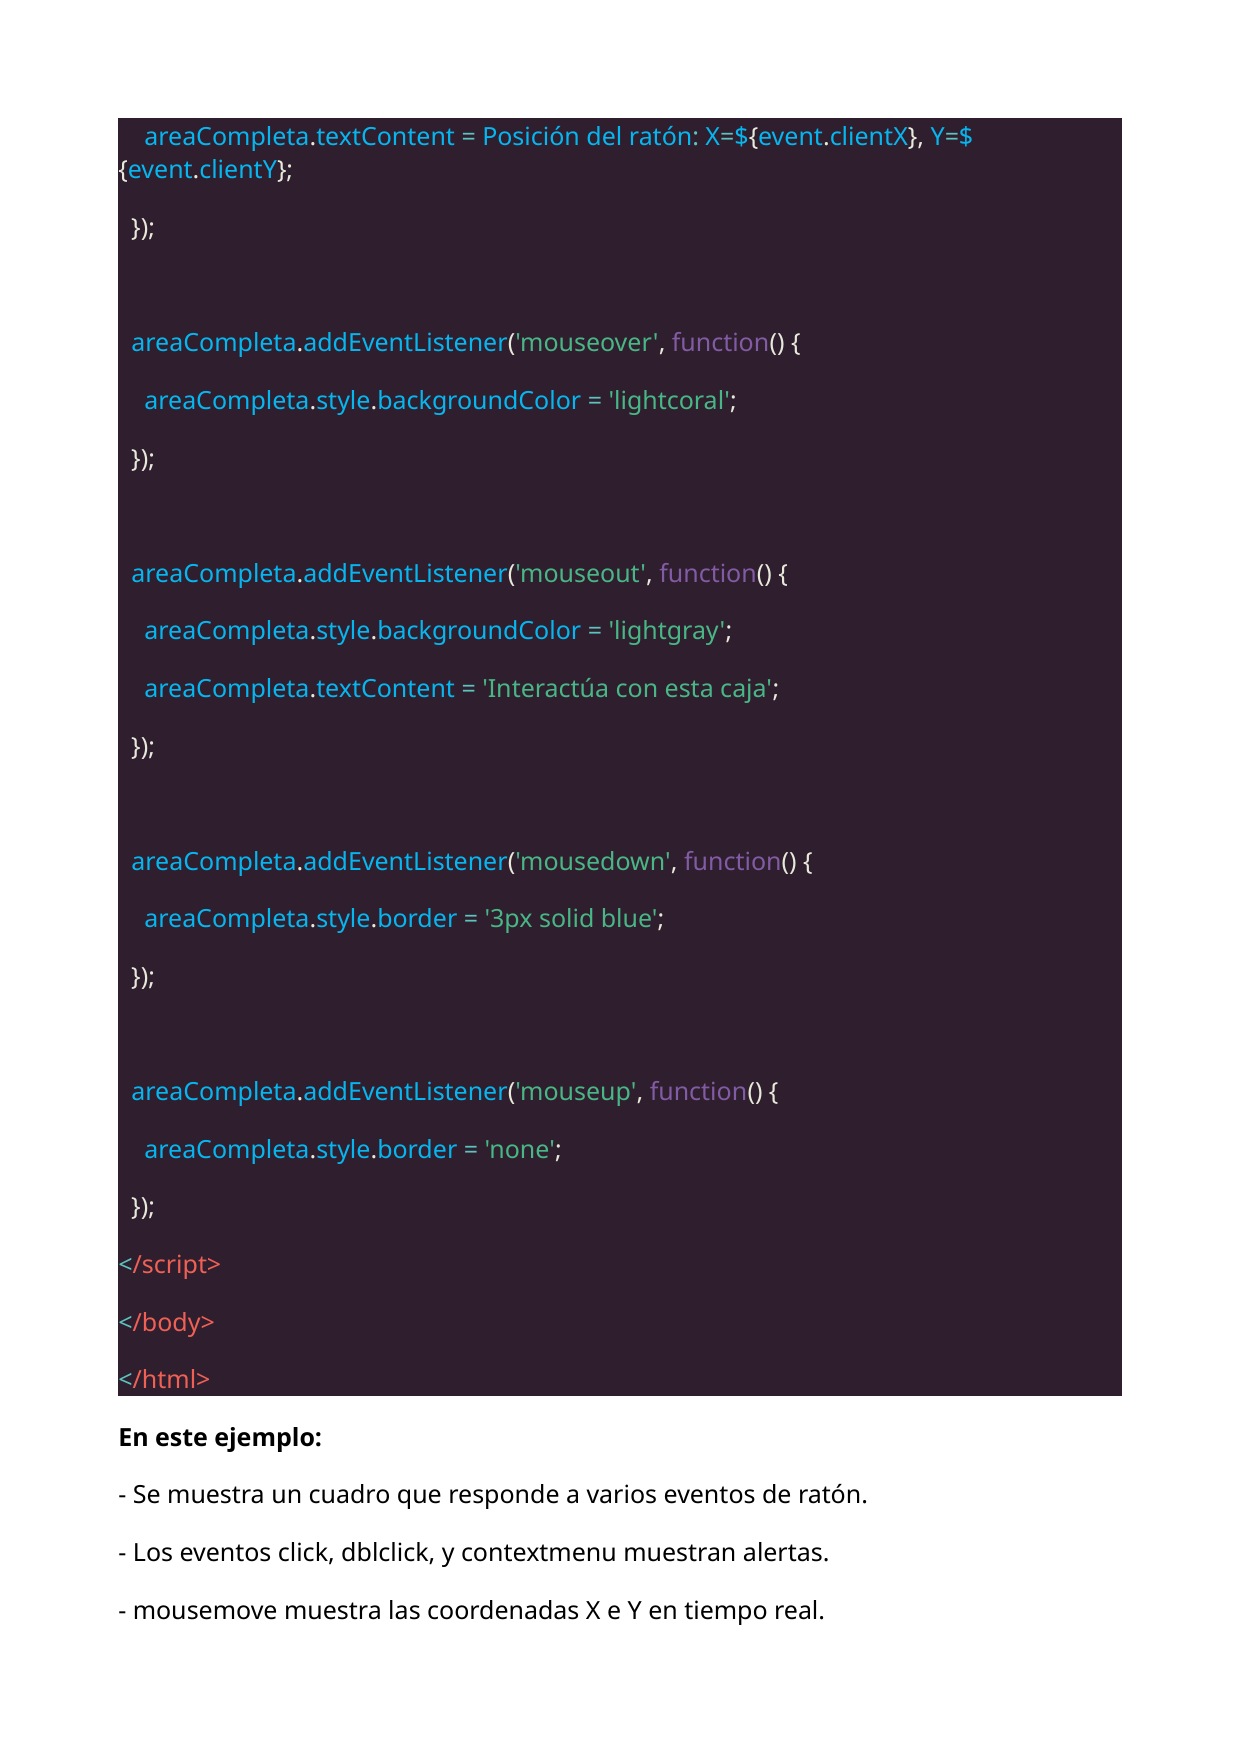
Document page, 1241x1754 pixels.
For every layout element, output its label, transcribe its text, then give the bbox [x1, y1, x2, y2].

text }); [118, 210, 1122, 244]
text }); [118, 728, 1122, 762]
text - Se muestra un cuadro que responde a varios eventos de ratón. [118, 1477, 1122, 1511]
text areaCompleta.textContent = Posición del ratón: X=${event.clientX}, Y=${event.clientY}; [118, 118, 1122, 186]
text areaCompleta.style.border = 'none'; [118, 1131, 1122, 1166]
text </body> [118, 1304, 1122, 1338]
text - mousemove muestra las coordenadas X e Y en tiempo real. [118, 1592, 1122, 1626]
text areaCompleta.style.border = '3px solid blue'; [118, 901, 1122, 935]
text areaCompleta.addEventListener('mouseover', function() { [118, 325, 1122, 359]
text areaCompleta.addEventListener('mouseout', function() { [118, 555, 1122, 589]
text </script> [118, 1247, 1122, 1281]
text - Los eventos click, dblclick, y contextmenu muestran alertas. [118, 1535, 1122, 1569]
text areaCompleta.textContent = 'Interactúa con esta caja'; [118, 671, 1122, 705]
text En este ejemplo: [118, 1419, 1122, 1453]
text areaCompleta.style.backgroundColor = 'lightgray'; [118, 613, 1122, 647]
text </html> [118, 1362, 1122, 1396]
text }); [118, 440, 1122, 474]
text areaCompleta.addEventListener('mouseup', function() { [118, 1074, 1122, 1108]
text areaCompleta.style.backgroundColor = 'lightcoral'; [118, 383, 1122, 417]
text areaCompleta.addEventListener('mousedown', function() { [118, 843, 1122, 877]
text }); [118, 959, 1122, 993]
text }); [118, 1189, 1122, 1223]
